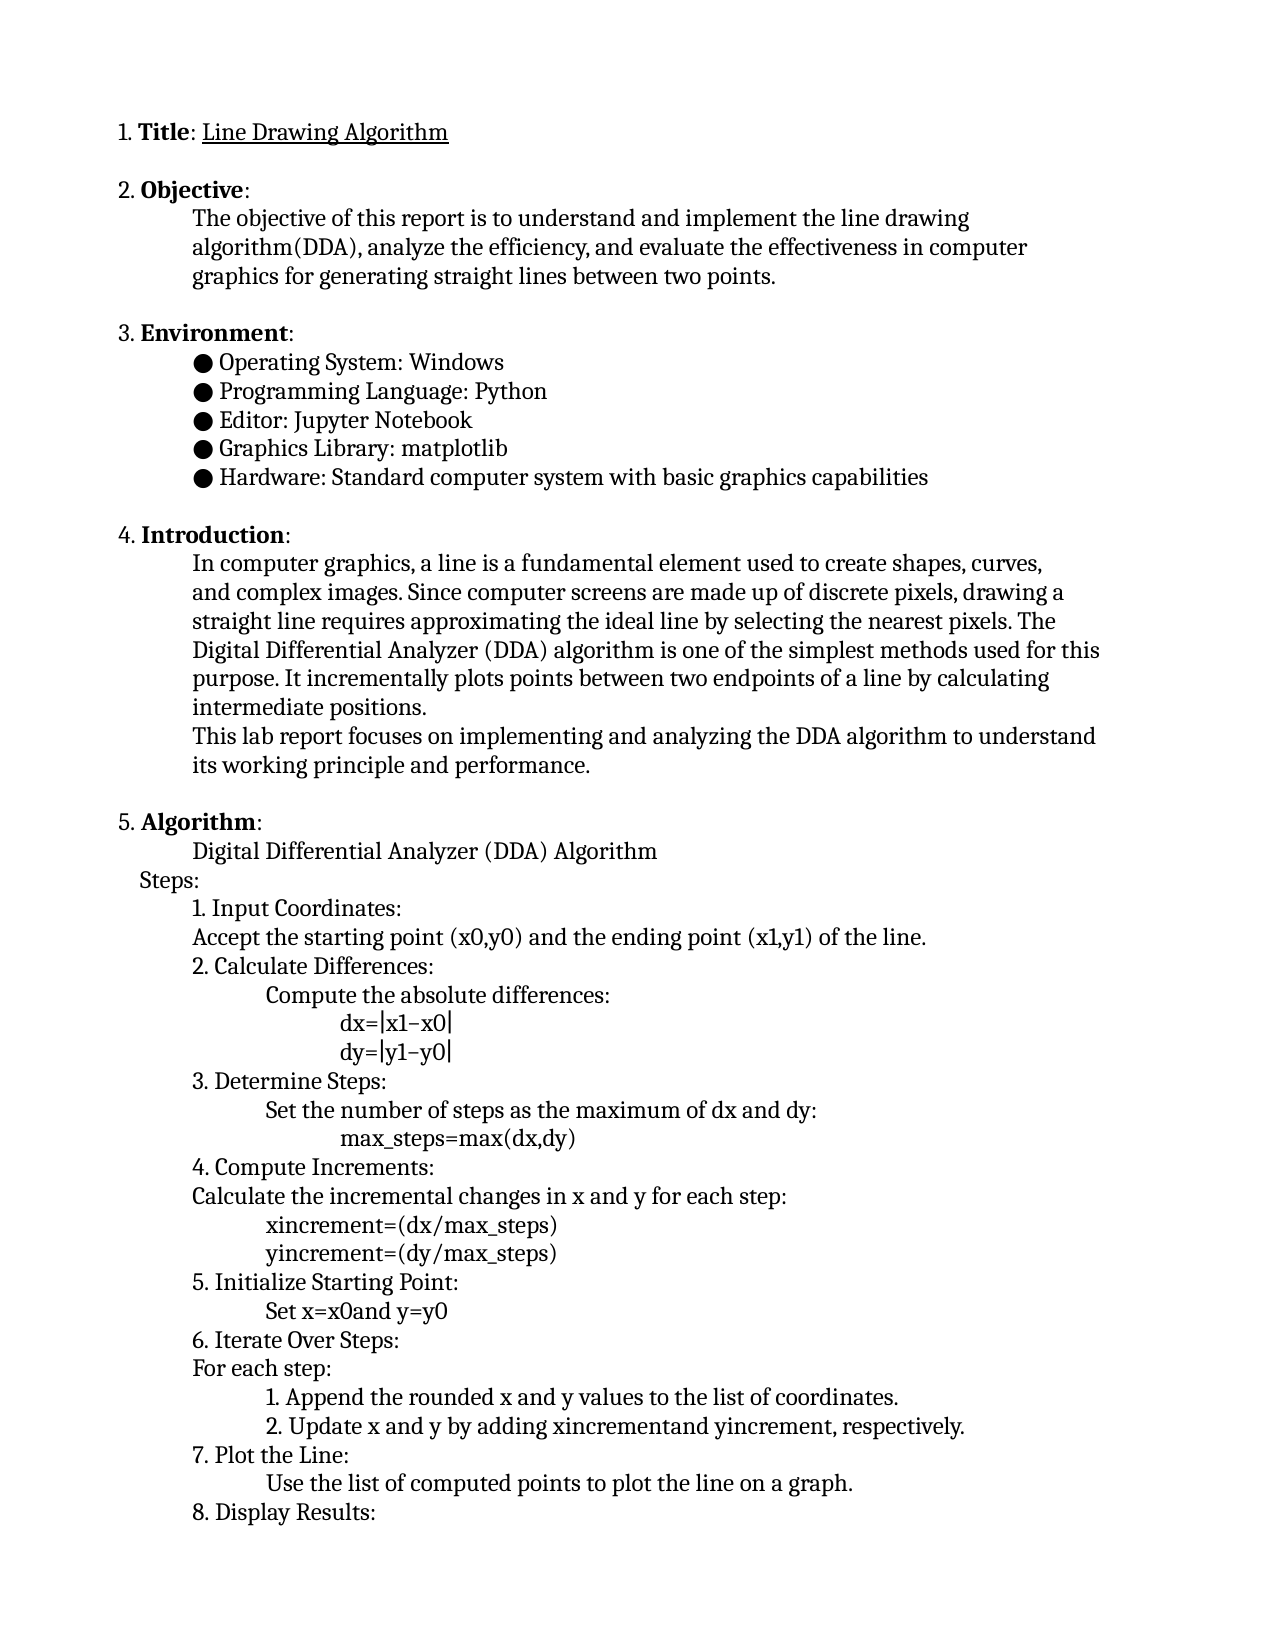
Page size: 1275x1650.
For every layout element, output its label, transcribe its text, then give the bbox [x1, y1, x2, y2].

text 2.​ Calculate Differences: [118, 952, 1157, 981]
text This lab report focuses on implementing and analyzing the DDA algorithm to understand [118, 722, 1157, 751]
text ●​ Editor: Jupyter Notebook [118, 406, 1157, 434]
text 6.​ Iterate Over Steps: [118, 1326, 1157, 1354]
text 2.​ Objective: [118, 176, 1157, 204]
text 3.​ Environment: [118, 319, 1157, 348]
text dx=∣x1−x0∣ [118, 1009, 1157, 1038]
text 2.​ Update x and y by adding xincrement​and yincrement​, respectively. [118, 1412, 1157, 1441]
text For each step: [118, 1354, 1157, 1383]
text Accept the starting point (x0,y0​) and the ending point (x1,y1​) of the line. [118, 923, 1157, 952]
text 8.​ Display Results: [118, 1498, 1157, 1527]
text In computer graphics, a line is a fundamental element used to create shapes, curves, [118, 549, 1157, 578]
text 4.​ Compute Increments: [118, 1153, 1157, 1182]
text Use the list of computed points to plot the line on a graph. [118, 1469, 1157, 1498]
text 5.​ Algorithm: [118, 808, 1157, 837]
text Steps: [118, 866, 1157, 894]
text Set x=x0​and y=y0 [118, 1297, 1157, 1326]
text and complex images. Since computer screens are made up of discrete pixels, drawing a [118, 578, 1157, 607]
text Compute the absolute differences: [118, 981, 1157, 1009]
text 4.​ Introduction: [118, 521, 1157, 549]
text xincrement=(dx/max_steps) [118, 1211, 1157, 1239]
text its working principle and performance. [118, 751, 1157, 779]
text 1.​ Input Coordinates: [118, 894, 1157, 923]
text ●​ Programming Language: Python [118, 377, 1157, 406]
text ●​ Hardware: Standard computer system with basic graphics capabilities [118, 463, 1157, 492]
text Set the number of steps as the maximum of dx and dy: [118, 1096, 1157, 1124]
text graphics for generating straight lines between two points. [118, 262, 1157, 291]
text 3.​ Determine Steps: [118, 1067, 1157, 1096]
text 5.​ Initialize Starting Point: [118, 1268, 1157, 1297]
text purpose. It incrementally plots points between two endpoints of a line by calculating [118, 664, 1157, 693]
text 1.​ Title: Line Drawing Algorithm [118, 118, 1157, 147]
text max_steps=max⁡(dx,dy) [118, 1124, 1157, 1153]
text dy=∣y1−y0∣ [118, 1038, 1157, 1067]
text The objective of this report is to understand and implement the line drawing [118, 204, 1157, 233]
text algorithm(DDA), analyze the efficiency, and evaluate the effectiveness in computer [118, 233, 1157, 262]
text 7.​ Plot the Line: [118, 1441, 1157, 1469]
text 1.​ Append the rounded x and y values to the list of coordinates. [118, 1383, 1157, 1412]
text ●​ Operating System: Windows [118, 348, 1157, 377]
text yincrement=(dy/max_steps) [118, 1239, 1157, 1268]
text ●​ Graphics Library: matplotlib [118, 434, 1157, 463]
text Calculate the incremental changes in x and y for each step: [118, 1182, 1157, 1211]
text straight line requires approximating the ideal line by selecting the nearest pixels. The [118, 607, 1157, 636]
text intermediate positions. [118, 693, 1157, 722]
text Digital Differential Analyzer (DDA) Algorithm [118, 837, 1157, 866]
text Digital Differential Analyzer (DDA) algorithm is one of the simplest methods used for this [118, 636, 1157, 664]
